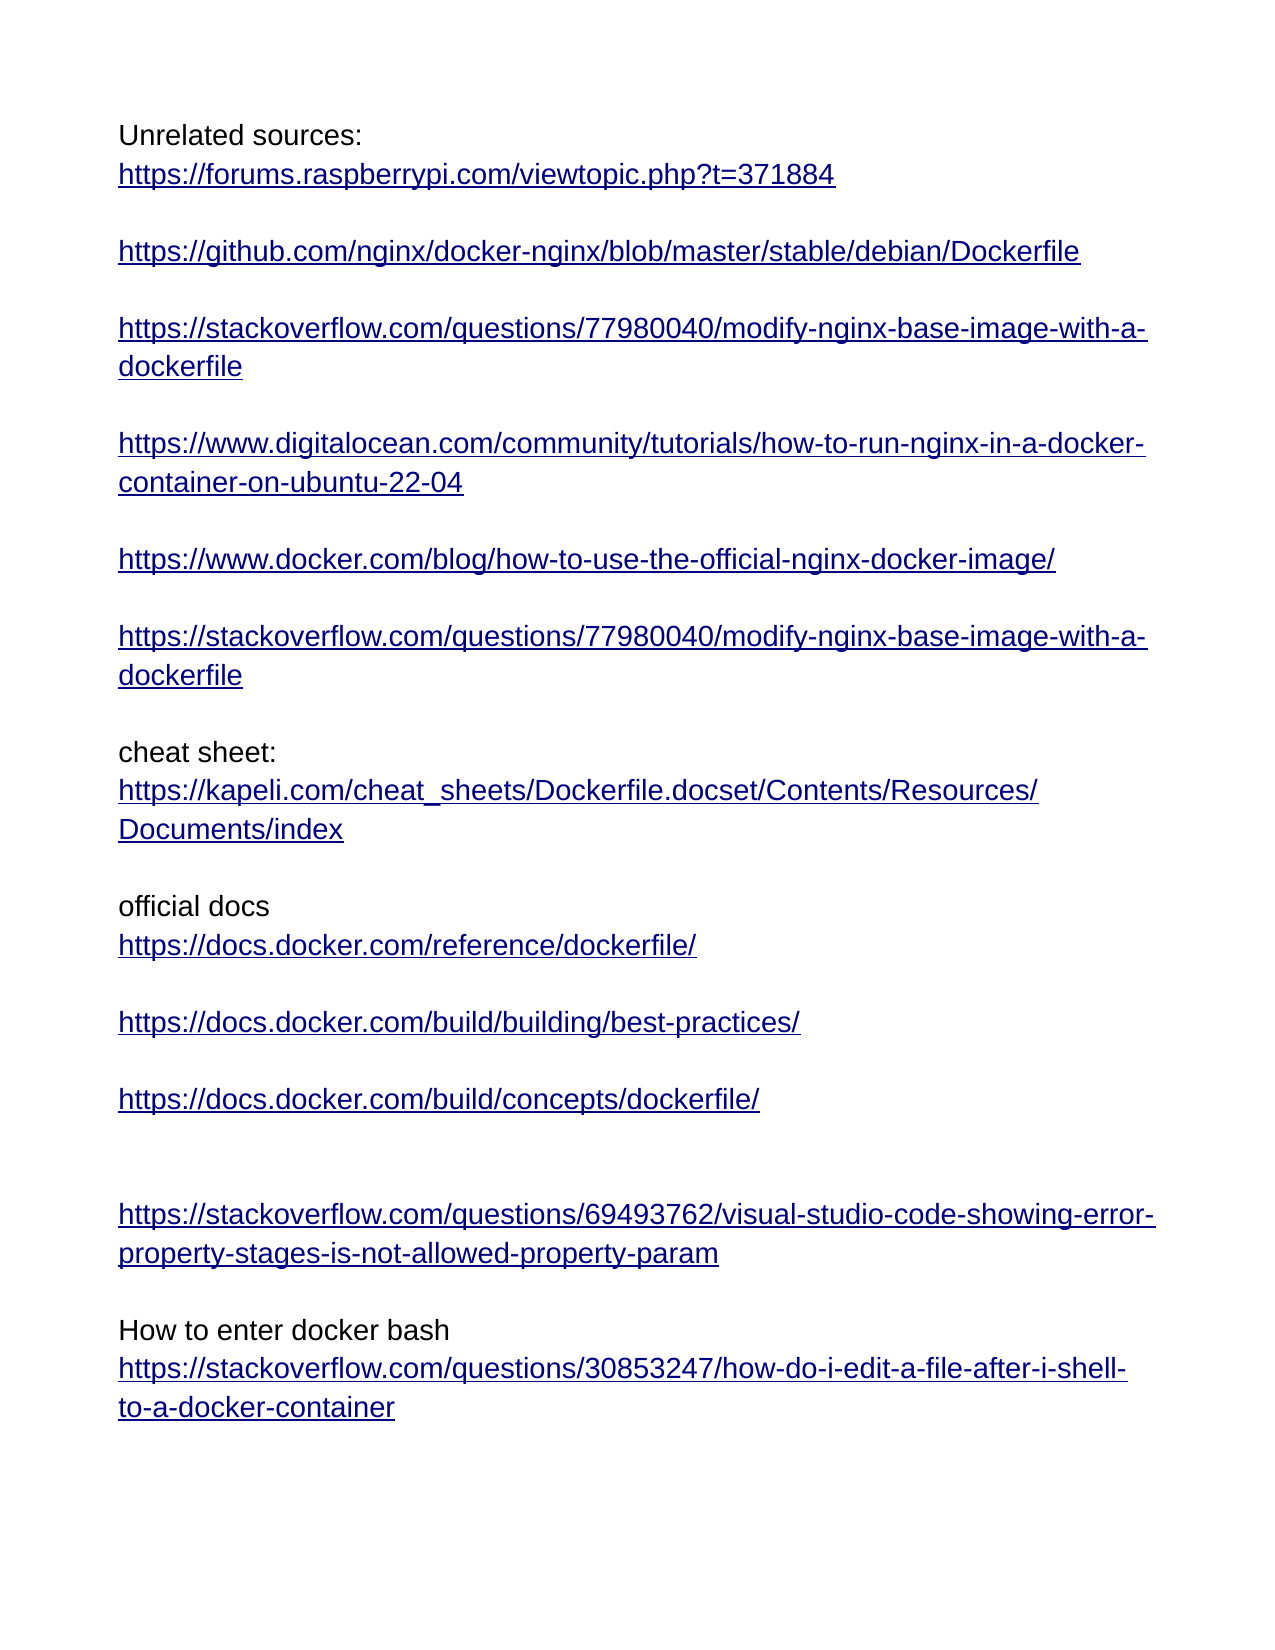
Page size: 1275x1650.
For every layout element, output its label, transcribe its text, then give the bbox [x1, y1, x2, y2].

text How to enter docker bash [118, 1313, 1157, 1346]
text https://www.docker.com/blog/how-to-use-the-official-nginx-docker-image/ [118, 542, 1157, 576]
text https://docs.docker.com/build/concepts/dockerfile/ [118, 1082, 1157, 1115]
text https://stackoverflow.com/questions/30853247/how-do-i-edit-a-file-after-i-shell-to-a-docker-container [118, 1351, 1157, 1423]
text official docs [118, 889, 1157, 922]
text https://docs.docker.com/build/building/best-practices/ [118, 1004, 1157, 1038]
text https://docs.docker.com/reference/dockerfile/ [118, 927, 1157, 961]
text cheat sheet: [118, 735, 1157, 768]
text https://stackoverflow.com/questions/77980040/modify-nginx-base-image-with-a-dockerfile [118, 311, 1157, 383]
text Unrelated sources: [118, 118, 1157, 152]
text https://stackoverflow.com/questions/69493762/visual-studio-code-showing-error-property-stages-is-not-allowed-property-param [118, 1197, 1157, 1269]
text https://stackoverflow.com/questions/77980040/modify-nginx-base-image-with-a-dockerfile [118, 619, 1157, 691]
text https://kapeli.com/cheat_sheets/Dockerfile.docset/Contents/Resources/Documents/index [118, 773, 1157, 845]
text https://github.com/nginx/docker-nginx/blob/master/stable/debian/Dockerfile [118, 234, 1157, 267]
text https://forums.raspberrypi.com/viewtopic.php?t=371884 [118, 157, 1157, 190]
text https://www.digitalocean.com/community/tutorials/how-to-run-nginx-in-a-docker-container-on-ubuntu-22-04 [118, 426, 1157, 498]
